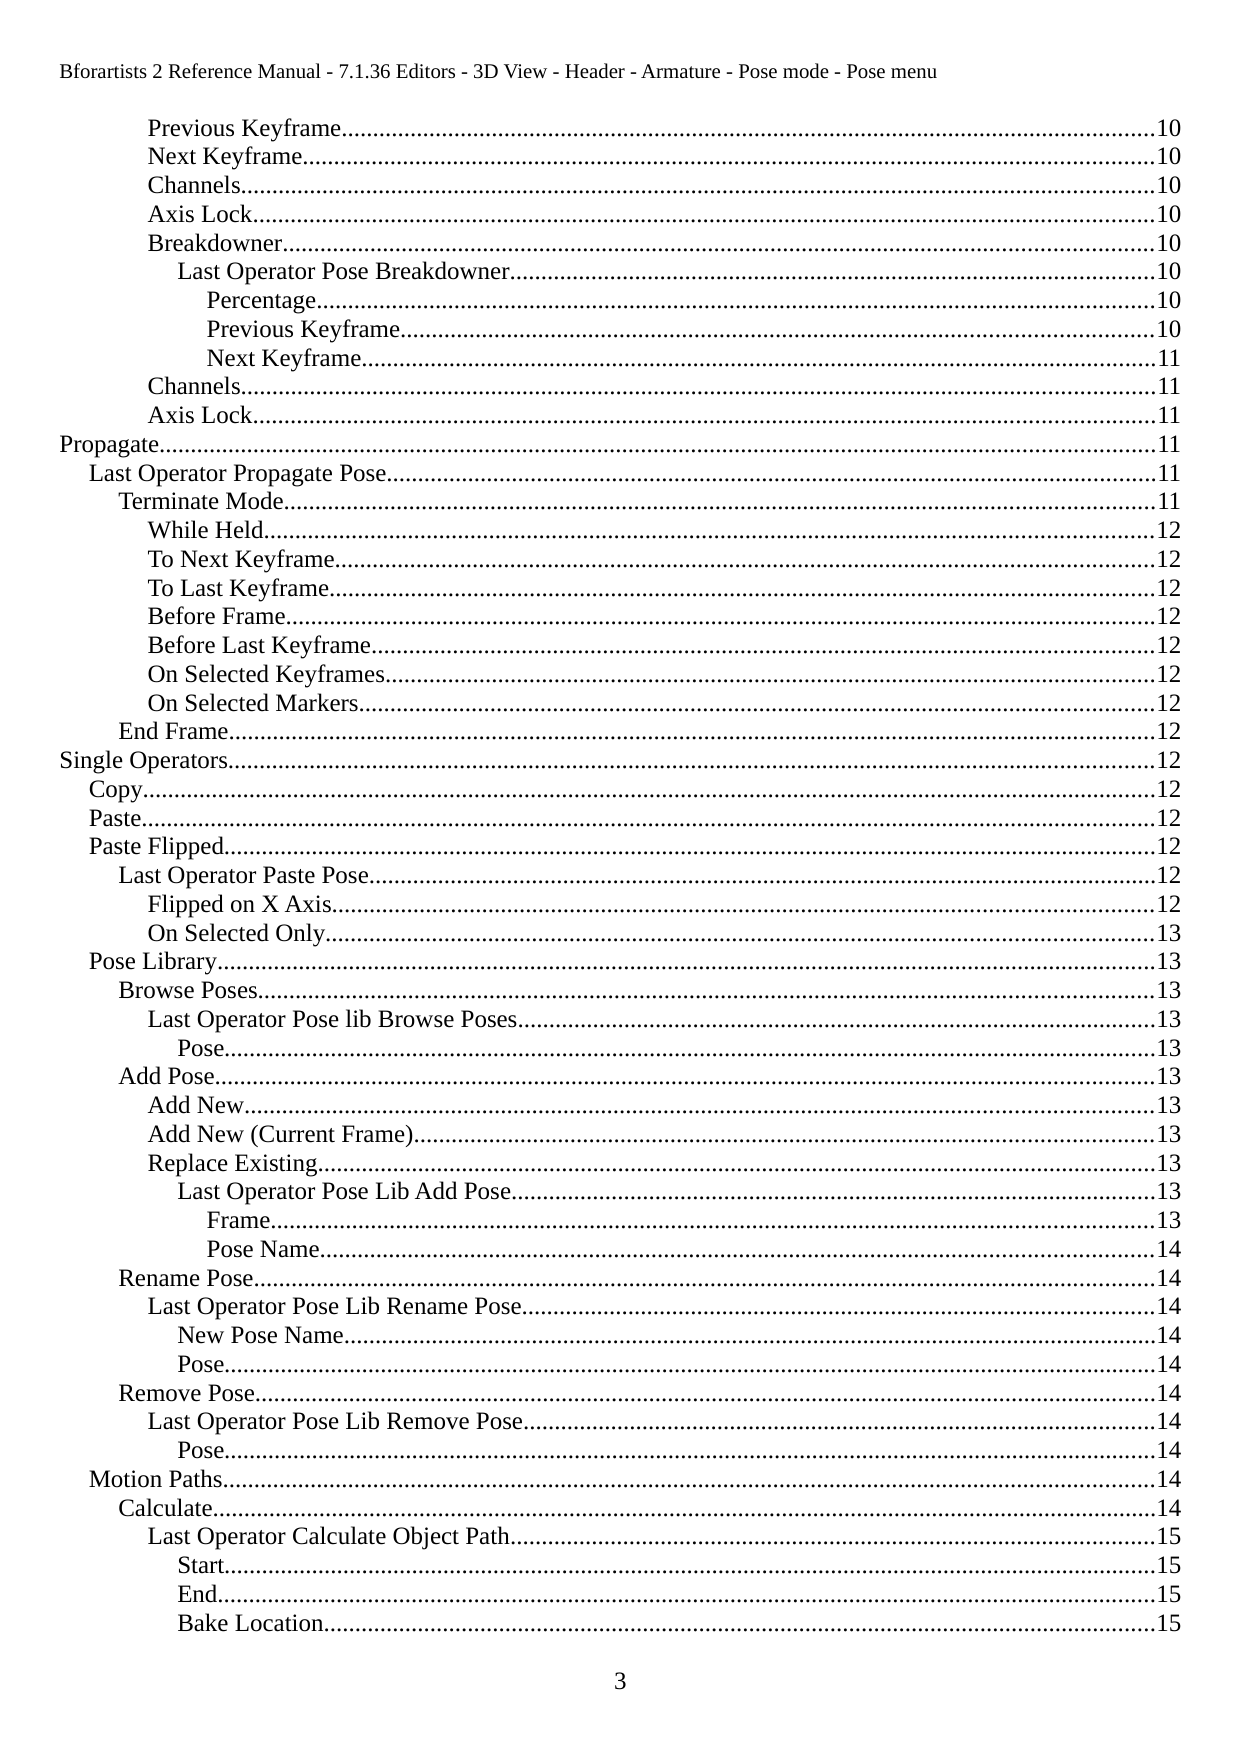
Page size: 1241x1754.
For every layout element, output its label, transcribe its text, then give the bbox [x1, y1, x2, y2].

text End 15 [177, 1579, 1181, 1608]
text End Frame 12 [118, 716, 1181, 745]
text Rename Pose 14 [118, 1263, 1181, 1291]
text Pose 13 [177, 1033, 1181, 1061]
text Axis Lock 10 [147, 199, 1181, 228]
text To Last Keyframe 12 [147, 573, 1181, 601]
text Next Keyframe 10 [147, 141, 1181, 170]
text While Held 12 [147, 515, 1181, 544]
text Start 15 [177, 1550, 1181, 1579]
text Browse Poses 13 [118, 975, 1181, 1004]
text Previous Keyframe 10 [206, 314, 1181, 343]
text Pose Library 13 [88, 946, 1181, 975]
text Pose 14 [177, 1349, 1181, 1378]
text Last Operator Pose Lib Remove Pose 14 [147, 1406, 1181, 1435]
text Single Operators 12 [59, 745, 1181, 774]
text Last Operator Propagate Pose 11 [88, 458, 1181, 486]
text Last Operator Pose Breakdowner 10 [177, 256, 1181, 285]
text Frame 13 [206, 1205, 1181, 1234]
text Add New (Current Frame) 13 [147, 1119, 1181, 1148]
text Before Frame 12 [147, 601, 1181, 630]
text Axis Lock 11 [147, 400, 1181, 429]
text Add New 13 [147, 1090, 1181, 1119]
text Previous Keyframe 10 [147, 113, 1181, 141]
text Copy 12 [88, 774, 1181, 803]
text Paste Flipped 12 [88, 831, 1181, 860]
text Channels 11 [147, 371, 1181, 400]
text Flipped on X Axis 12 [147, 889, 1181, 918]
text Next Keyframe 11 [206, 343, 1181, 371]
text Breakdowner 10 [147, 228, 1181, 256]
text New Pose Name 14 [177, 1320, 1181, 1349]
text Last Operator Calculate Object Path 15 [147, 1521, 1181, 1550]
text Last Operator Paste Pose 12 [118, 860, 1181, 889]
text Channels 10 [147, 170, 1181, 199]
text Calculate 14 [118, 1493, 1181, 1521]
text Propagate 11 [59, 429, 1181, 458]
text Terminate Mode 11 [118, 486, 1181, 515]
text Pose Name 14 [206, 1234, 1181, 1263]
text On Selected Markers 12 [147, 688, 1181, 716]
text Motion Paths 14 [88, 1464, 1181, 1493]
text On Selected Keyframes 12 [147, 659, 1181, 688]
text Pose 14 [177, 1435, 1181, 1464]
text Before Last Keyframe 12 [147, 630, 1181, 659]
text Bake Location 15 [177, 1608, 1181, 1636]
text Paste 12 [88, 803, 1181, 831]
text Last Operator Pose Lib Add Pose 13 [177, 1176, 1181, 1205]
text Remove Pose 14 [118, 1378, 1181, 1406]
text On Selected Only 13 [147, 918, 1181, 946]
text Replace Existing 13 [147, 1148, 1181, 1176]
text Last Operator Pose Lib Rename Pose 14 [147, 1291, 1181, 1320]
text To Next Keyframe 12 [147, 544, 1181, 573]
text Percentage 10 [206, 285, 1181, 314]
text Add Pose 13 [118, 1061, 1181, 1090]
text Last Operator Pose lib Browse Poses 13 [147, 1004, 1181, 1033]
